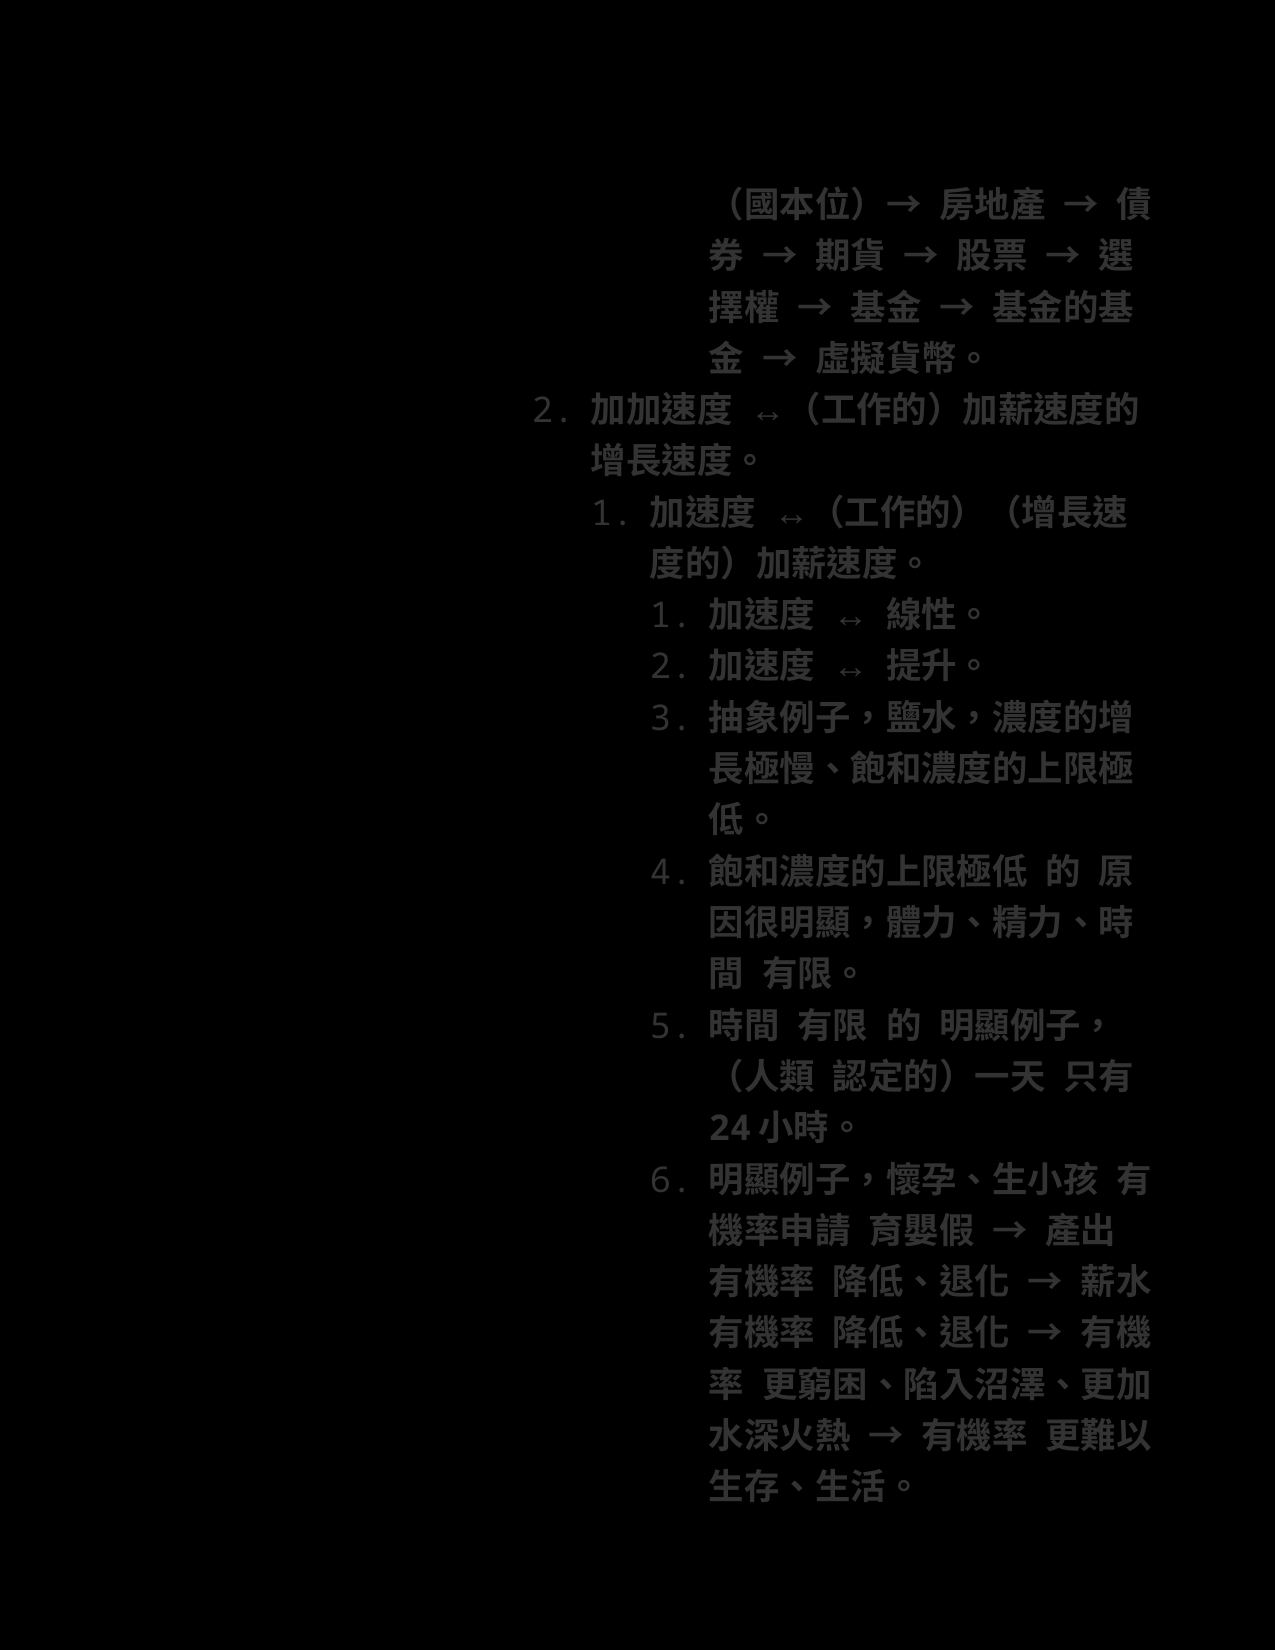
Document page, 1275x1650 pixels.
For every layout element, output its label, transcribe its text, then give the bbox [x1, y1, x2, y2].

list 加速度 ↔ 提升。 [649, 638, 1157, 689]
list 加加速度 ↔（工作的）加薪速度的 增長速度。 [532, 381, 1157, 484]
list （國本位）→ 房地產 → 債券 → 期貨 → 股票 → 選擇權 → 基金 → 基金的基金 → 虛擬貨幣。 [649, 176, 1157, 381]
list 加速度 ↔ 線性。 [649, 587, 1157, 638]
list 飽和濃度的上限極低 的 原因很明顯，體力、精力、時間 有限。 [649, 843, 1157, 997]
list 抽象例子，鹽水，濃度的增長極慢、飽和濃度的上限極低。 [649, 689, 1157, 843]
list 時間 有限 的 明顯例子，（人類 認定的）一天 只有 24小時。 [649, 997, 1157, 1151]
list 明顯例子，懷孕、生小孩 有機率申請 育嬰假 → 產出 有機率 降低、退化 → 薪水 有機率 降低、退化 → 有機率 更窮困、陷入沼澤、更加水深火熱 → 有機率 更難以 生存、生活。 [649, 1151, 1157, 1510]
list 加速度 ↔（工作的）（增長速度的）加薪速度。 [591, 484, 1157, 587]
